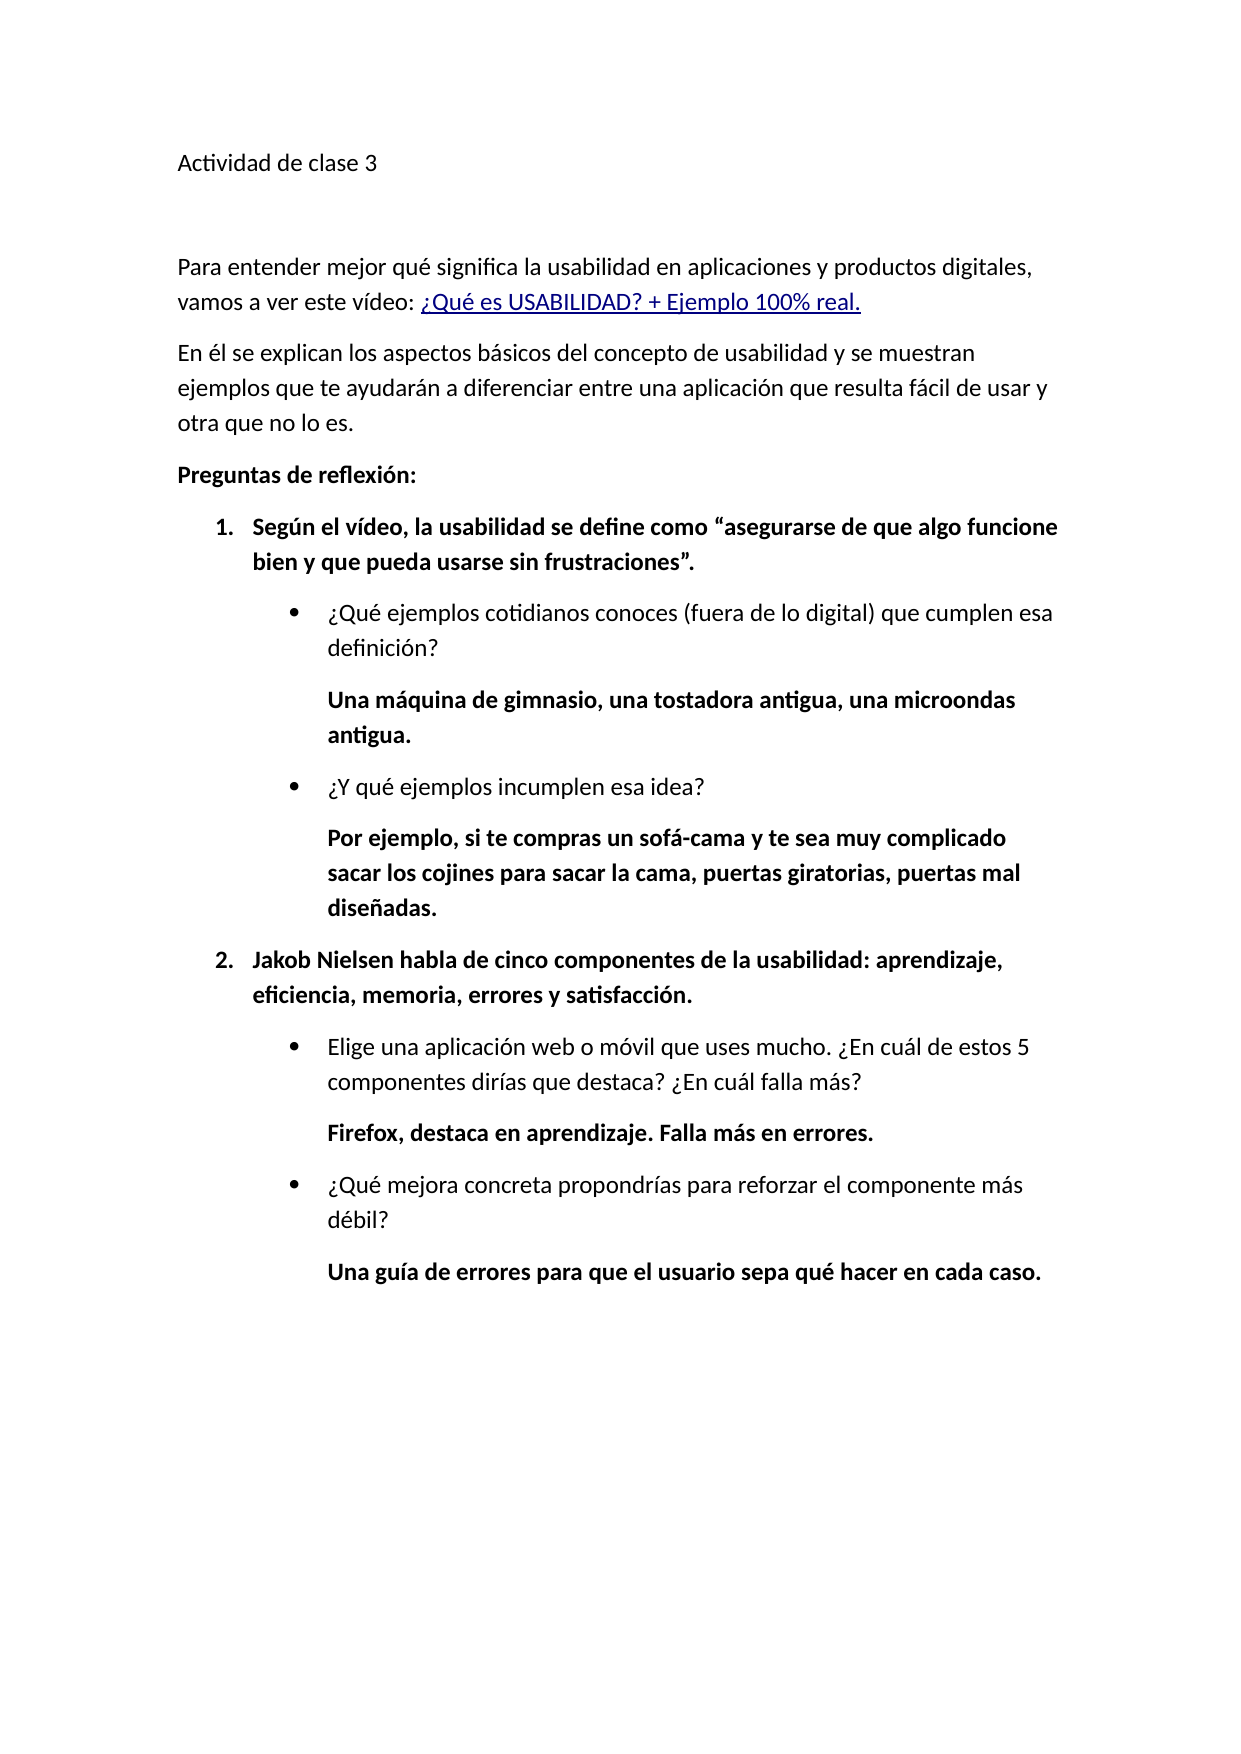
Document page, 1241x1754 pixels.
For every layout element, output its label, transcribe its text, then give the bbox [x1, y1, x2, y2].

list ¿Qué ejemplos cotidianos conoces (fuera de lo digital) que cumplen esa definición? [290, 598, 1063, 663]
list ¿Qué mejora concreta propondrías para reforzar el componente más débil? [290, 1169, 1063, 1235]
text Para entender mejor qué significa la usabilidad en aplicaciones y productos digitales, vamos a ver este vídeo: ¿Qué es USABILIDAD? + Ejemplo 100% real. [177, 251, 1063, 316]
list Por ejemplo, si te compras un sofá-cama y te sea muy complicado sacar los cojines para sacar la cama, puertas giratorias, puertas mal diseñadas. [327, 823, 1063, 923]
text Preguntas de reflexión: [177, 459, 1063, 490]
list Una máquina de gimnasio, una tostadora antigua, una microondas antigua. [327, 684, 1063, 750]
text Actividad de clase 3 [177, 148, 1063, 178]
list Según el vídeo, la usabilidad se define como “asegurarse de que algo funcione bien y que pueda usarse sin frustraciones”. [215, 511, 1063, 576]
list Elige una aplicación web o móvil que uses mucho. ¿En cuál de estos 5 componentes dirías que destaca? ¿En cuál falla más? [290, 1031, 1063, 1096]
list Jakob Nielsen habla de cinco componentes de la usabilidad: aprendizaje, eficiencia, memoria, errores y satisfacción. [215, 944, 1063, 1010]
text En él se explican los aspectos básicos del concepto de usabilidad y se muestran ejemplos que te ayudarán a diferenciar entre una aplicación que resulta fácil de usar y otra que no lo es. [177, 338, 1063, 438]
list ¿Y qué ejemplos incumplen esa idea? [290, 771, 1063, 801]
list Firefox, destaca en aprendizaje. Falla más en errores. [327, 1118, 1063, 1148]
list Una guía de errores para que el usuario sepa qué hacer en cada caso. [327, 1256, 1063, 1286]
